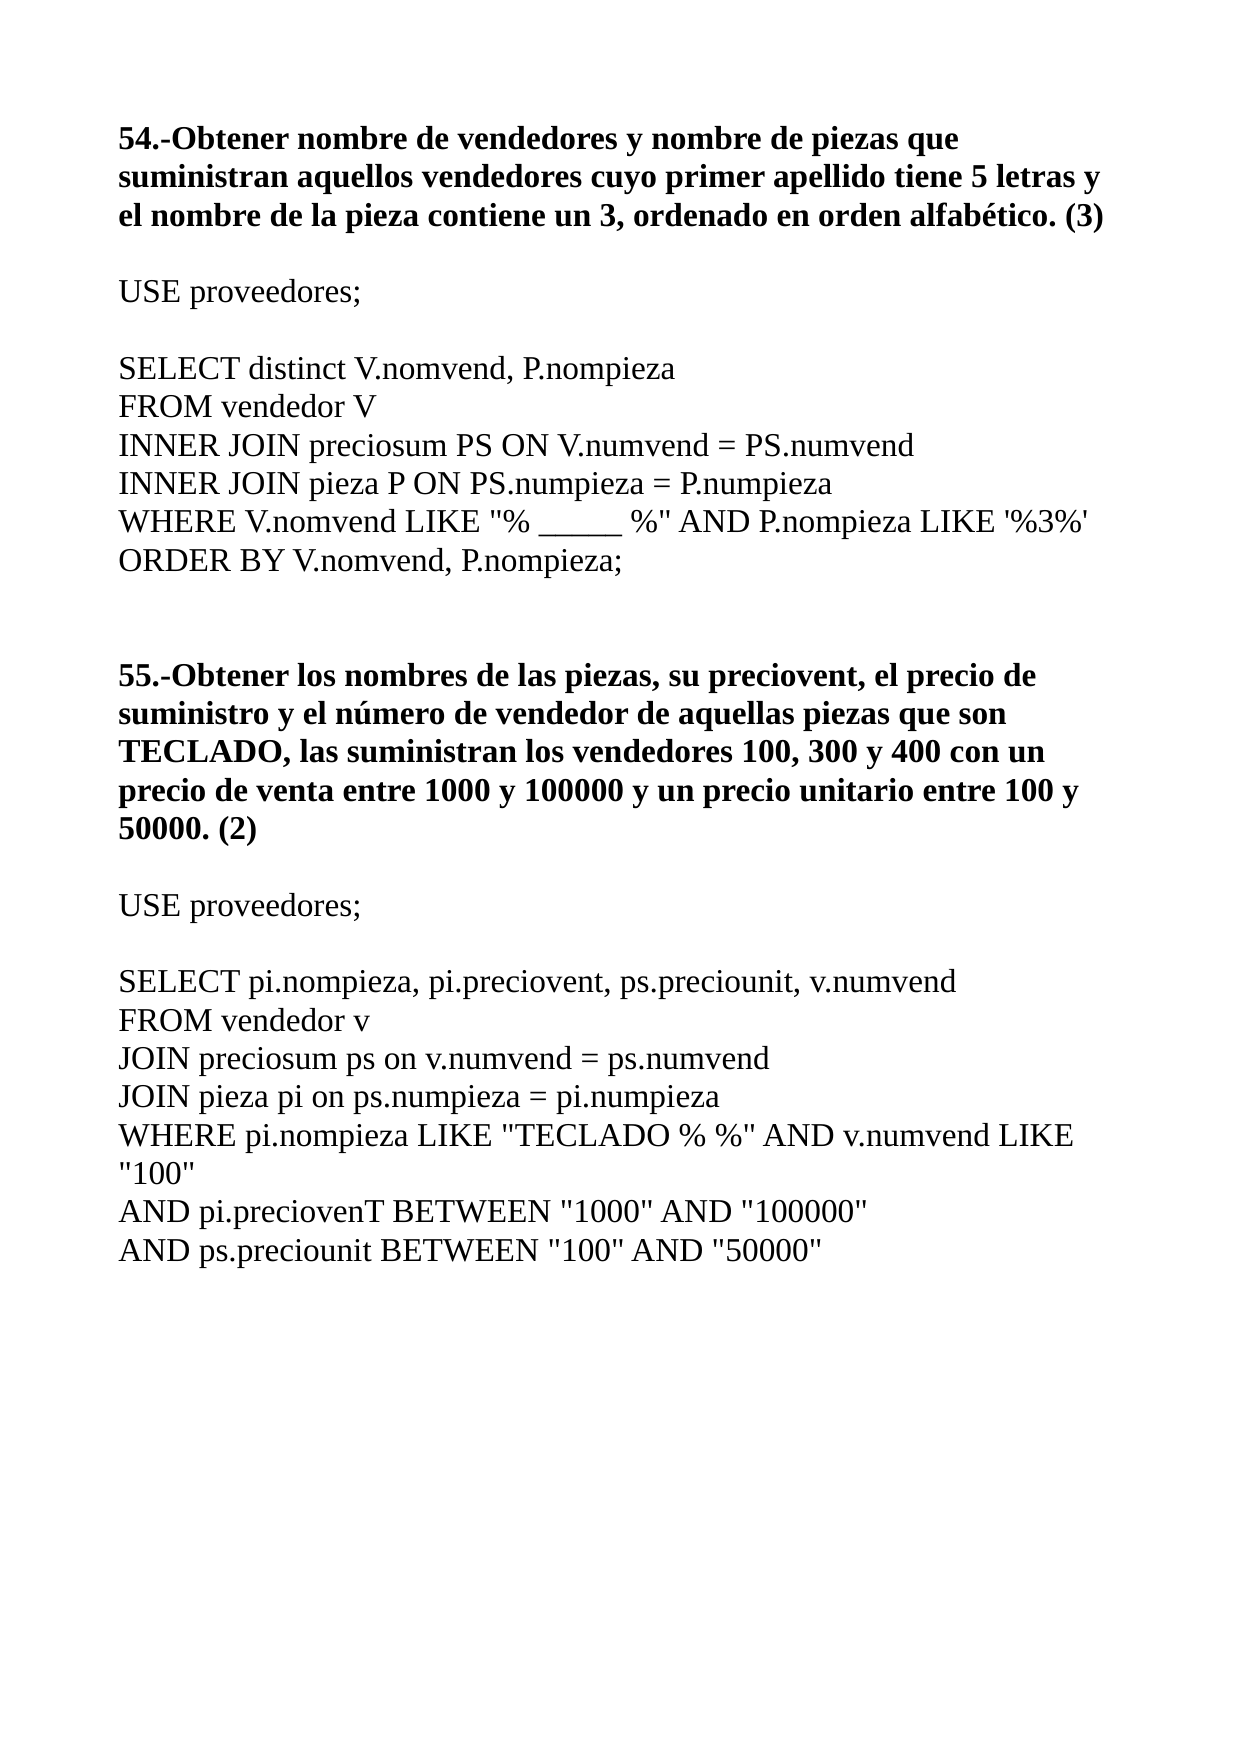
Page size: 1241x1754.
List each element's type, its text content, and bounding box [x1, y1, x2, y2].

text SELECT distinct V.nomvend, P.nompieza [118, 348, 1122, 386]
text 55.-Obtener los nombres de las piezas, su preciovent, el precio de suministro y el número de vendedor de aquellas piezas que son TECLADO, las suministran los vendedores 100, 300 y 400 con un precio de venta entre 1000 y 100000 y un precio unitario entre 100 y 50000. (2) [118, 655, 1122, 846]
text JOIN preciosum ps on v.numvend = ps.numvend [118, 1038, 1122, 1076]
text ORDER BY V.nomvend, P.nompieza; [118, 540, 1122, 578]
text FROM vendedor V [118, 386, 1122, 425]
text FROM vendedor v [118, 1000, 1122, 1038]
text USE proveedores; [118, 271, 1122, 310]
text WHERE pi.nompieza LIKE "TECLADO % %" AND v.numvend LIKE "100" [118, 1115, 1122, 1191]
text INNER JOIN preciosum PS ON V.numvend = PS.numvend [118, 425, 1122, 463]
text WHERE V.nomvend LIKE "% _____ %" AND P.nompieza LIKE '%3%' [118, 501, 1122, 540]
text AND pi.preciovenT BETWEEN "1000" AND "100000" [118, 1191, 1122, 1230]
text JOIN pieza pi on ps.numpieza = pi.numpieza [118, 1076, 1122, 1115]
text SELECT pi.nompieza, pi.preciovent, ps.preciounit, v.numvend [118, 961, 1122, 1000]
text 54.-Obtener nombre de vendedores y nombre de piezas que suministran aquellos vendedores cuyo primer apellido tiene 5 letras y el nombre de la pieza contiene un 3, ordenado en orden alfabético. (3) [118, 118, 1122, 233]
text AND ps.preciounit BETWEEN "100" AND "50000" [118, 1230, 1122, 1268]
text INNER JOIN pieza P ON PS.numpieza = P.numpieza [118, 463, 1122, 501]
text USE proveedores; [118, 885, 1122, 923]
